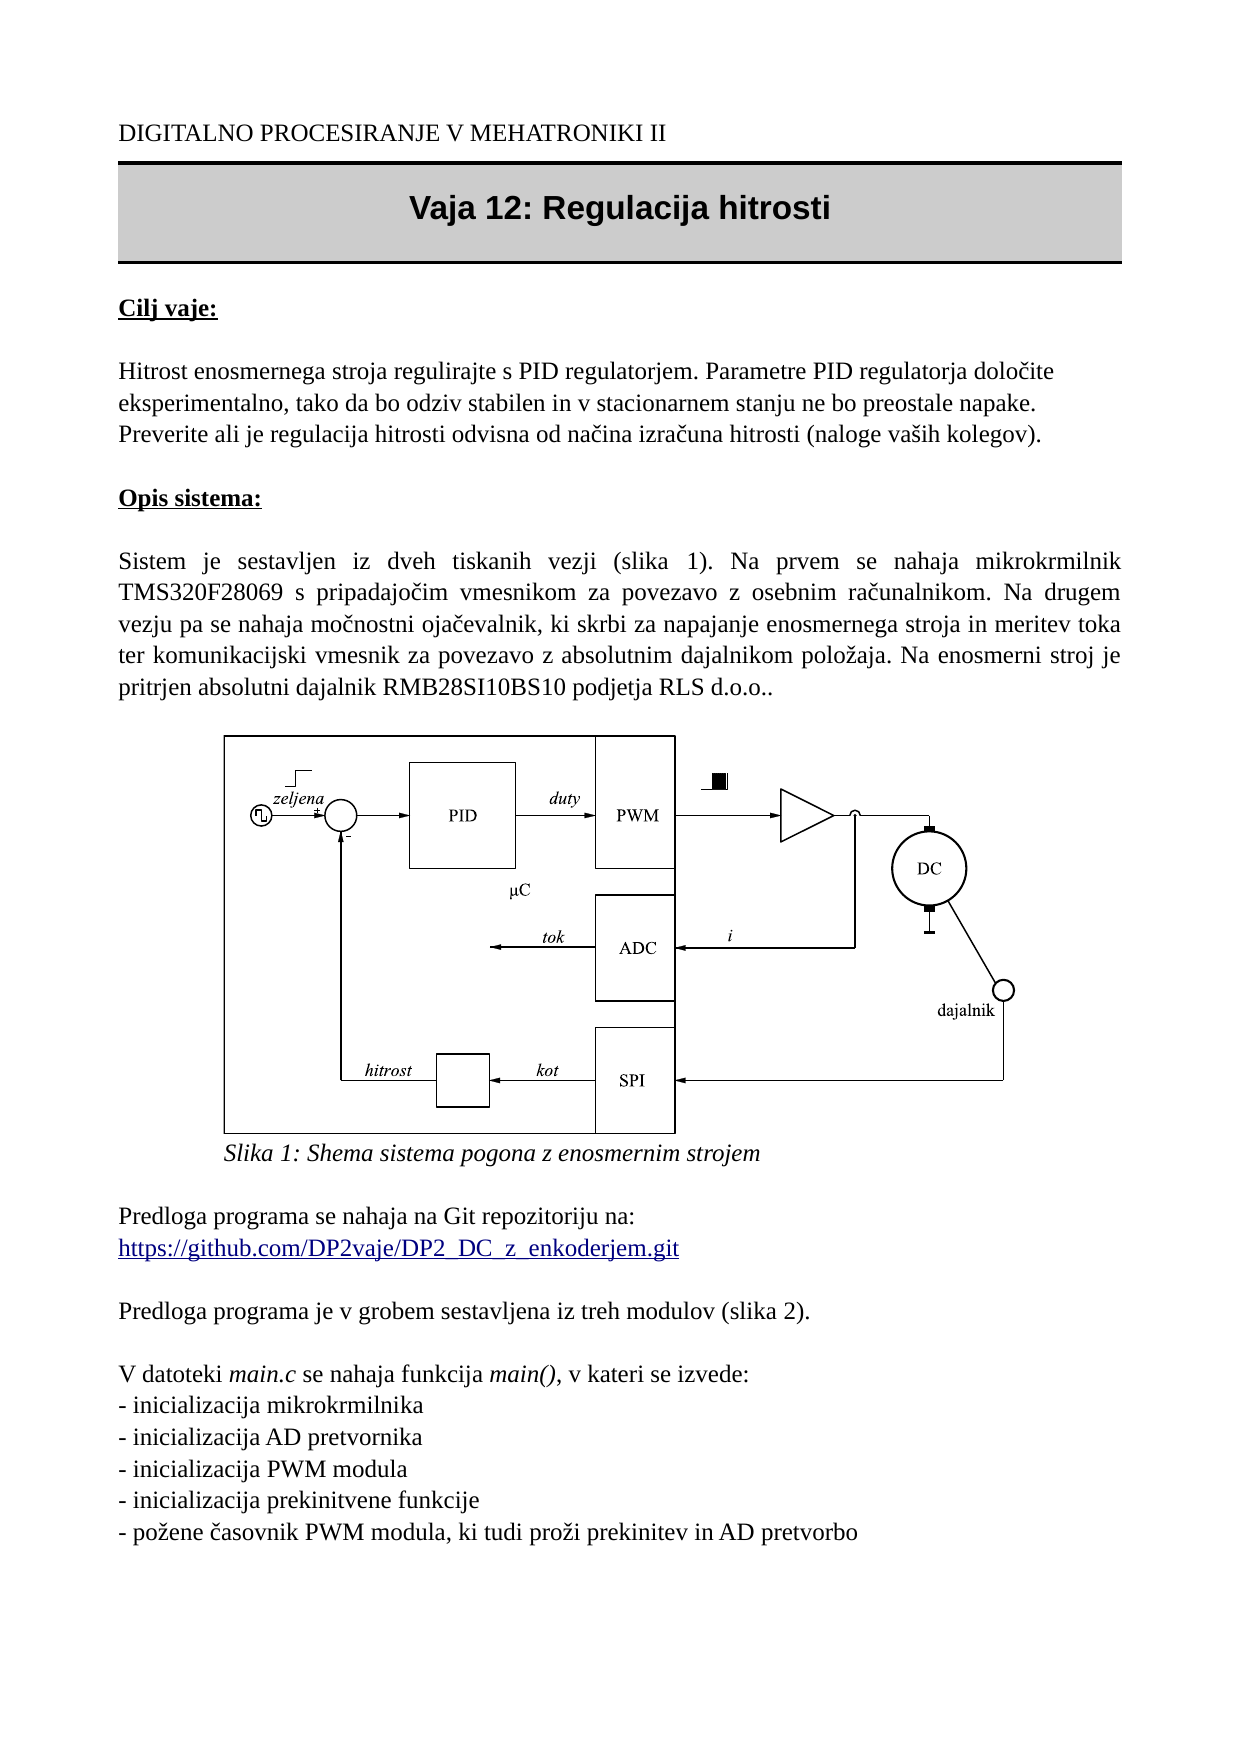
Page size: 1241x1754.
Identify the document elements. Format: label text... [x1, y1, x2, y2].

text Predloga programa je v grobem sestavljena iz treh modulov (slika 2). [118, 1296, 1122, 1324]
text - inicializacija PWM modula [118, 1454, 1122, 1482]
text Sistem je sestavljen iz dveh tiskanih vezji (slika 1). Na prvem se nahaja mikrokrmilnik TMS320F28069 s pripadajočim vmesnikom za povezavo z osebnim računalnikom. Na drugem vezju pa se nahaja močnostni ojačevalnik, ki skrbi za napajanje enosmernega stroja in meritev toka ter komunikacijski vmesnik za povezavo z absolutnim dajalnikom položaja. Na enosmerni stroj je pritrjen absolutni dajalnik RMB28SI10BS10 podjetja RLS d.o.o.. [118, 546, 1122, 701]
text Hitrost enosmernega stroja regulirajte s PID regulatorjem. Parametre PID regulatorja določite eksperimentalno, tako da bo odziv stabilen in v stacionarnem stanju ne bo preostale napake. Preverite ali je regulacija hitrosti odvisna od načina izračuna hitrosti (naloge vaših kolegov). [118, 356, 1122, 448]
text Predloga programa se nahaja na Git repozitoriju na: https://github.com/DP2vaje/DP2_DC_z_enkoderjem.git [118, 1201, 1122, 1261]
text Slika 1: Shema sistema pogona z enosmernim strojem [223, 748, 1017, 1167]
text - požene časovnik PWM modula, ki tudi proži prekinitev in AD pretvorbo [118, 1517, 1122, 1546]
text - inicializacija mikrokrmilnika [118, 1391, 1122, 1419]
text Opis sistema: [118, 483, 1122, 511]
text - inicializacija prekinitvene funkcije [118, 1485, 1122, 1514]
text V datoteki main.c se nahaja funkcija main(), v kateri se izvede: [118, 1359, 1122, 1388]
text - inicializacija AD pretvornika [118, 1422, 1122, 1451]
text Cilj vaje: [118, 293, 1122, 322]
